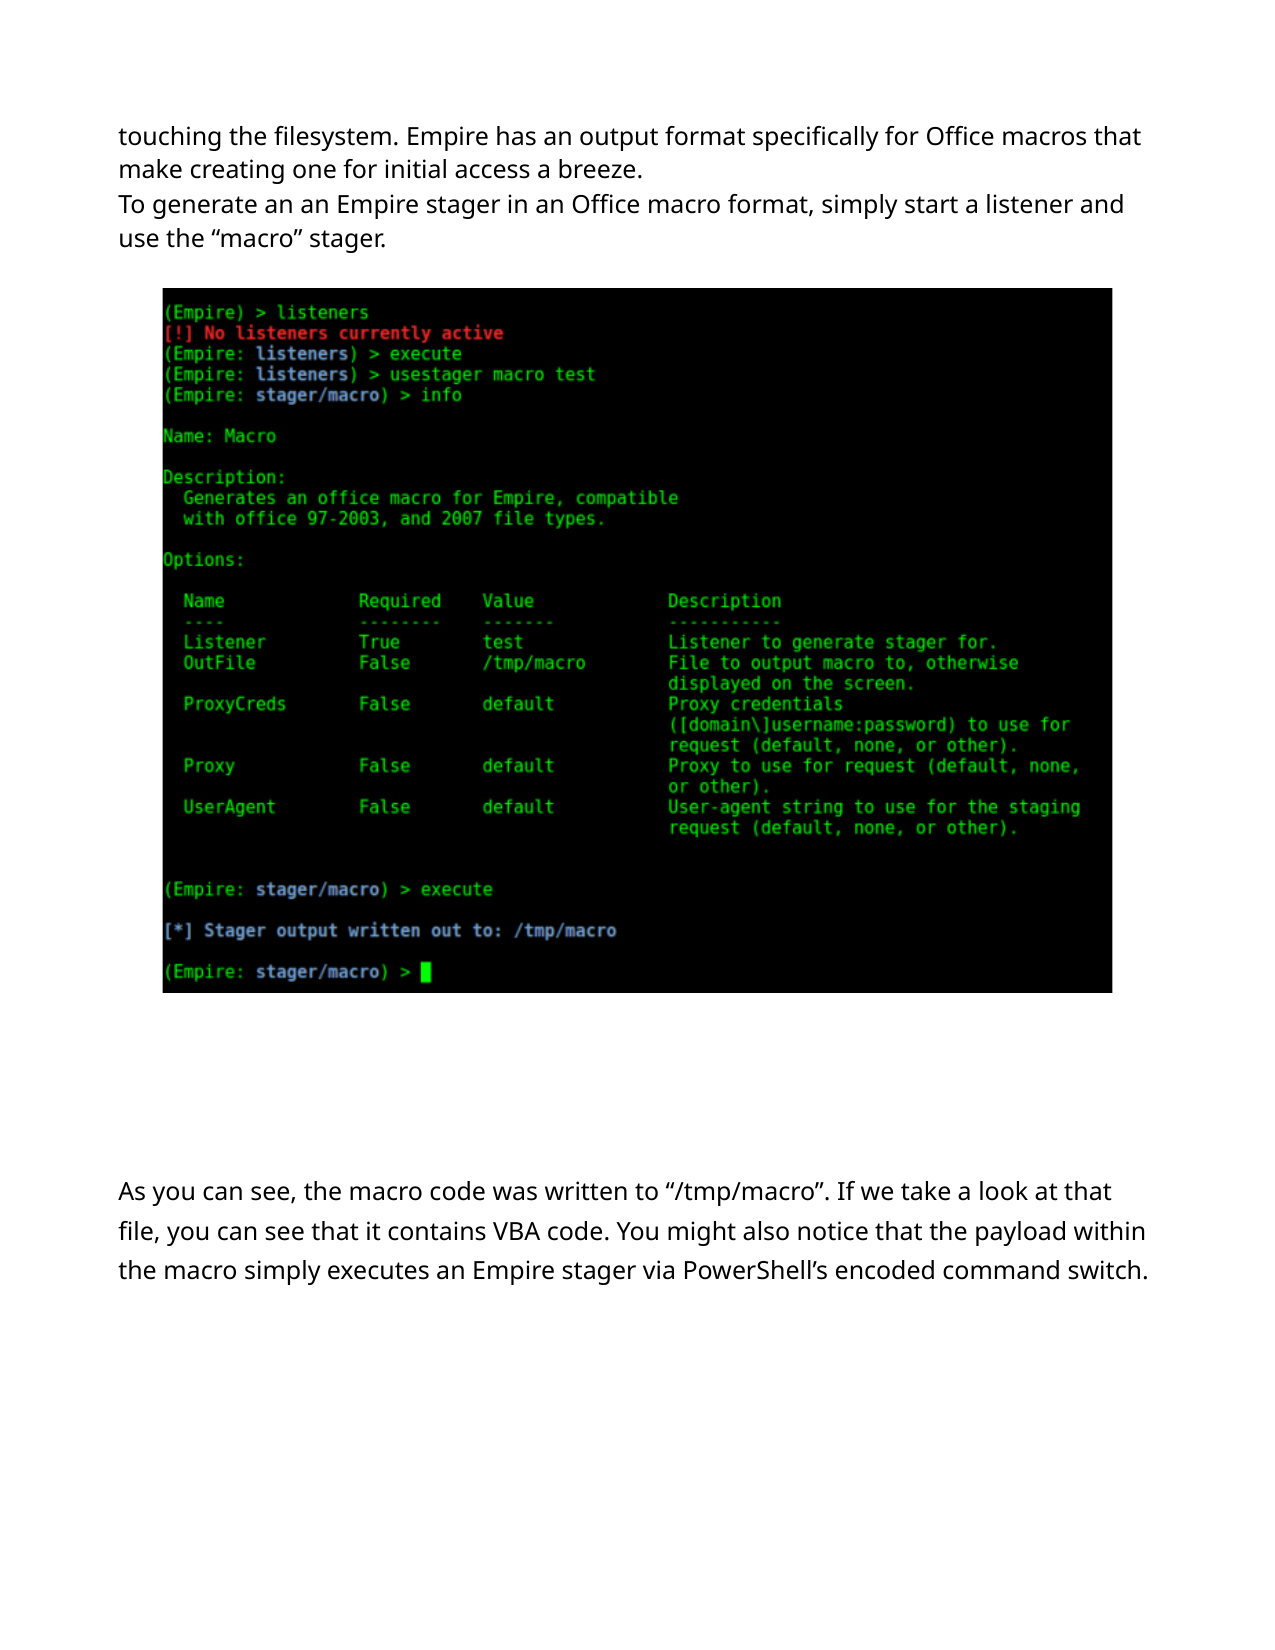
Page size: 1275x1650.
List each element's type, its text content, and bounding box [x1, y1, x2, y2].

picture [162, 288, 1113, 993]
text To generate an an Empire stager in an Office macro format, simply start a listener and use the “macro” stager. [118, 186, 1157, 254]
text touching the filesystem. Empire has an output format specifically for Office macros that make creating one for initial access a breeze. [118, 118, 1157, 186]
text As you can see, the macro code was written to “/tmp/macro”. If we take a look at that file, you can see that it contains VBA code. You might also notice that the payload within the macro simply executes an Empire stager via PowerShell’s encoded command switch. [118, 1174, 1157, 1286]
